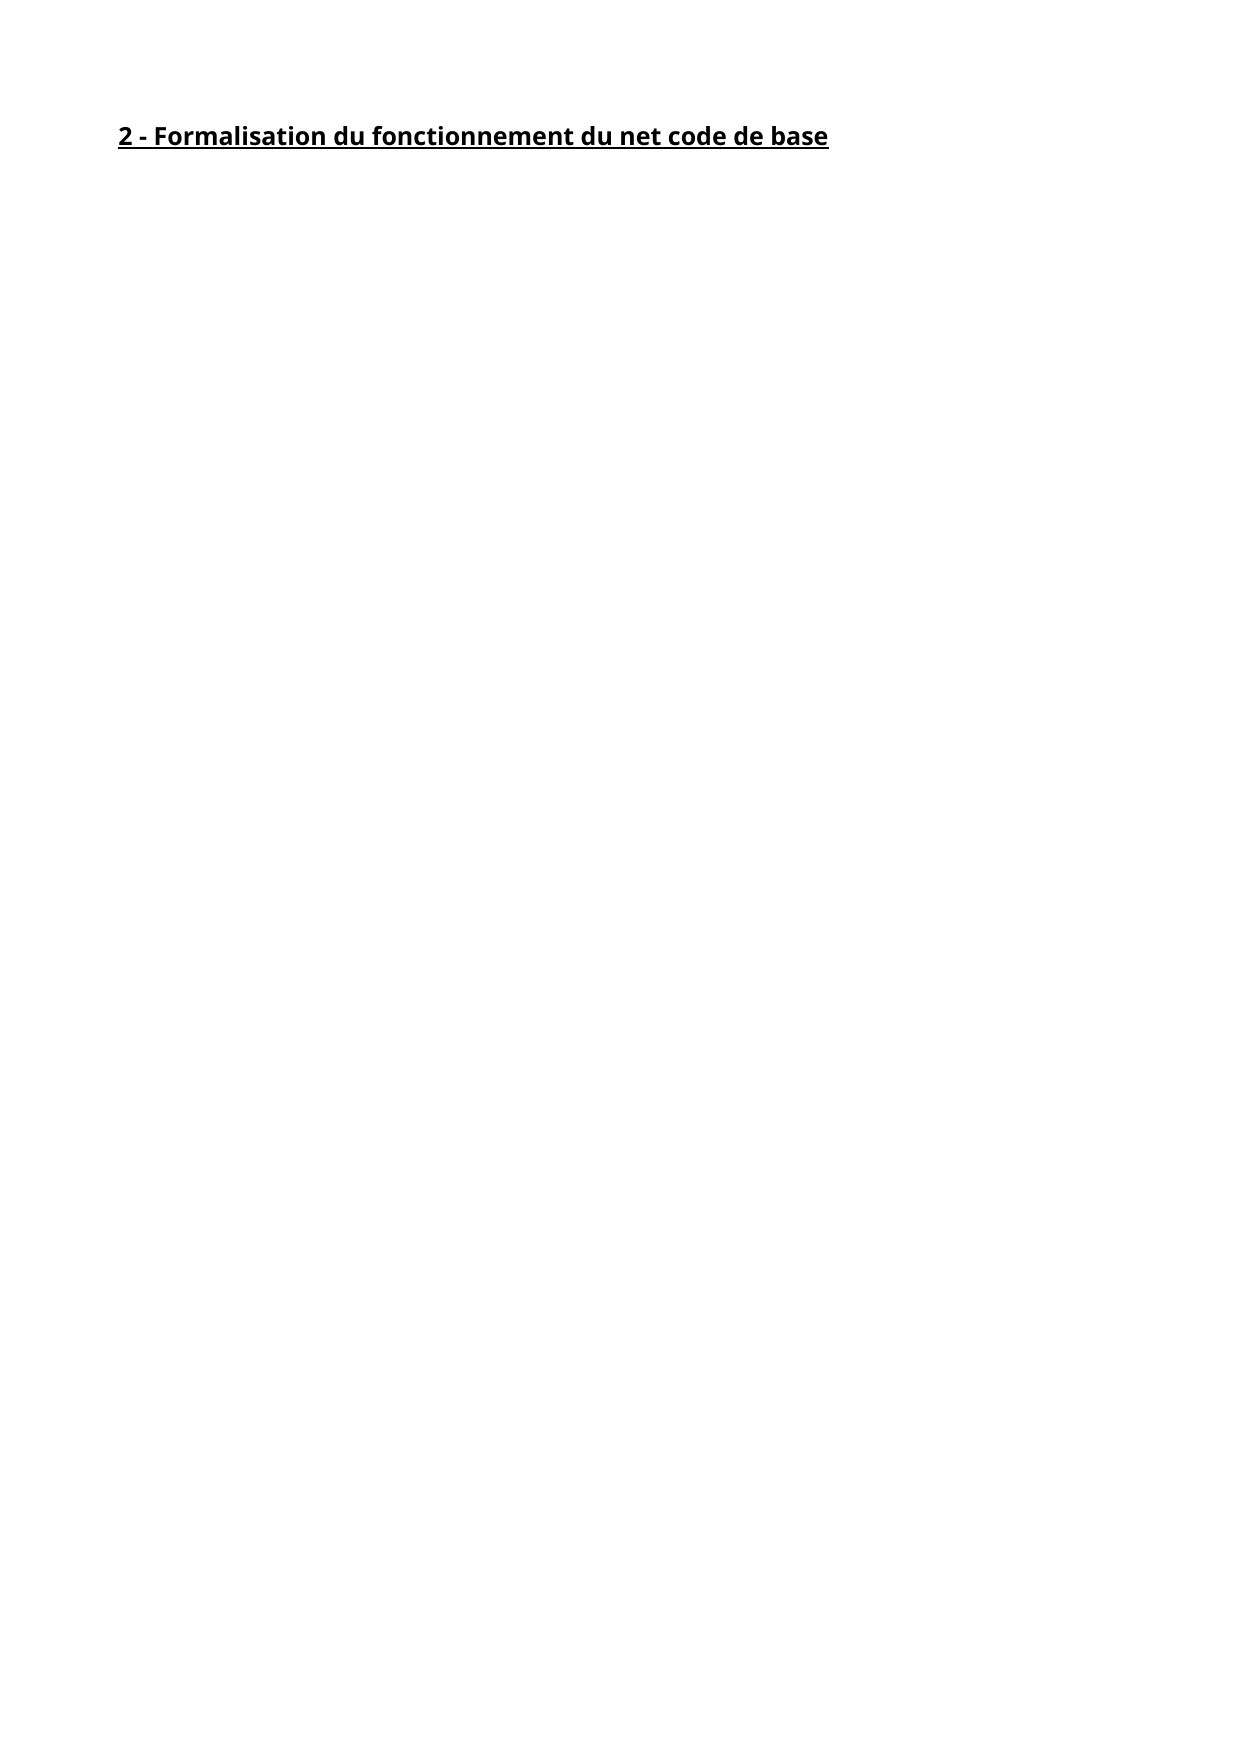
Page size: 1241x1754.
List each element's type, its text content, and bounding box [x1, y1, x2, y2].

text 2 - Formalisation du fonctionnement du net code de base [118, 118, 1122, 152]
